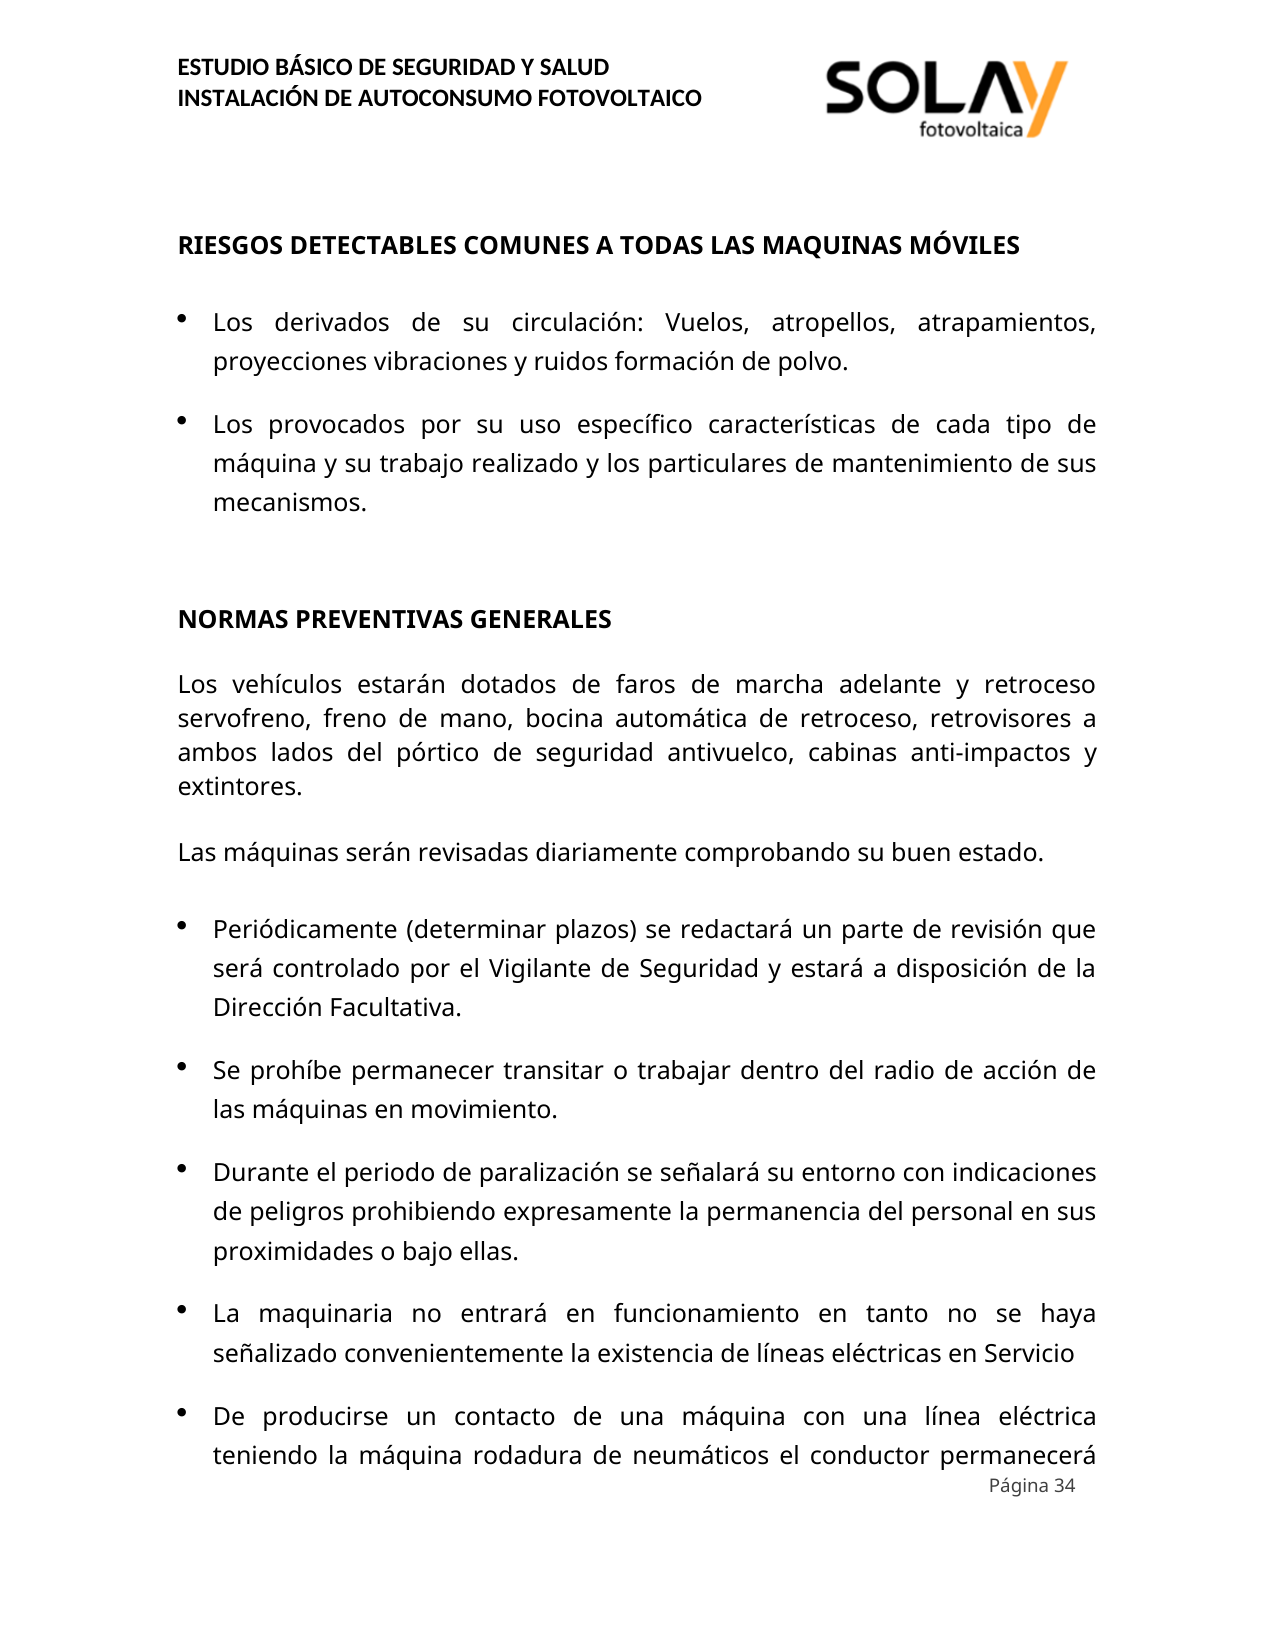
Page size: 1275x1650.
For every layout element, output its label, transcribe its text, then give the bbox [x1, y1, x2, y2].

list Los derivados de su circulación: Vuelos, atropellos, atrapamientos, proyecciones vibraciones y ruidos formación de polvo. [177, 305, 1098, 378]
text NORMAS PREVENTIVAS GENERALES [177, 601, 1098, 636]
text Las máquinas serán revisadas diariamente comprobando su buen estado. [177, 834, 1098, 868]
list La maquinaria no entrará en funcionamiento en tanto no se haya señalizado convenientemente la existencia de líneas eléctricas en Servicio [177, 1296, 1098, 1369]
list Se prohíbe permanecer transitar o trabajar dentro del radio de acción de las máquinas en movimiento. [177, 1053, 1098, 1126]
text Los vehículos estarán dotados de faros de marcha adelante y retroceso servofreno, freno de mano, bocina automática de retroceso, retrovisores a ambos lados del pórtico de seguridad antivuelco, cabinas anti-impactos y extintores. [177, 667, 1098, 803]
text RIESGOS DETECTABLES COMUNES A TODAS LAS MAQUINAS MÓVILES [177, 227, 1098, 262]
list Los provocados por su uso específico características de cada tipo de máquina y su trabajo realizado y los particulares de mantenimiento de sus mecanismos. [177, 407, 1098, 519]
list De producirse un contacto de una máquina con una línea eléctrica teniendo la máquina rodadura de neumáticos el conductor permanecerá [177, 1398, 1098, 1471]
list Durante el periodo de paralización se señalará su entorno con indicaciones de peligros prohibiendo expresamente la permanencia del personal en sus proximidades o bajo ellas. [177, 1155, 1098, 1267]
list Periódicamente (determinar plazos) se redactará un parte de revisión que será controlado por el Vigilante de Seguridad y estará a disposición de la Dirección Facultativa. [177, 911, 1098, 1024]
